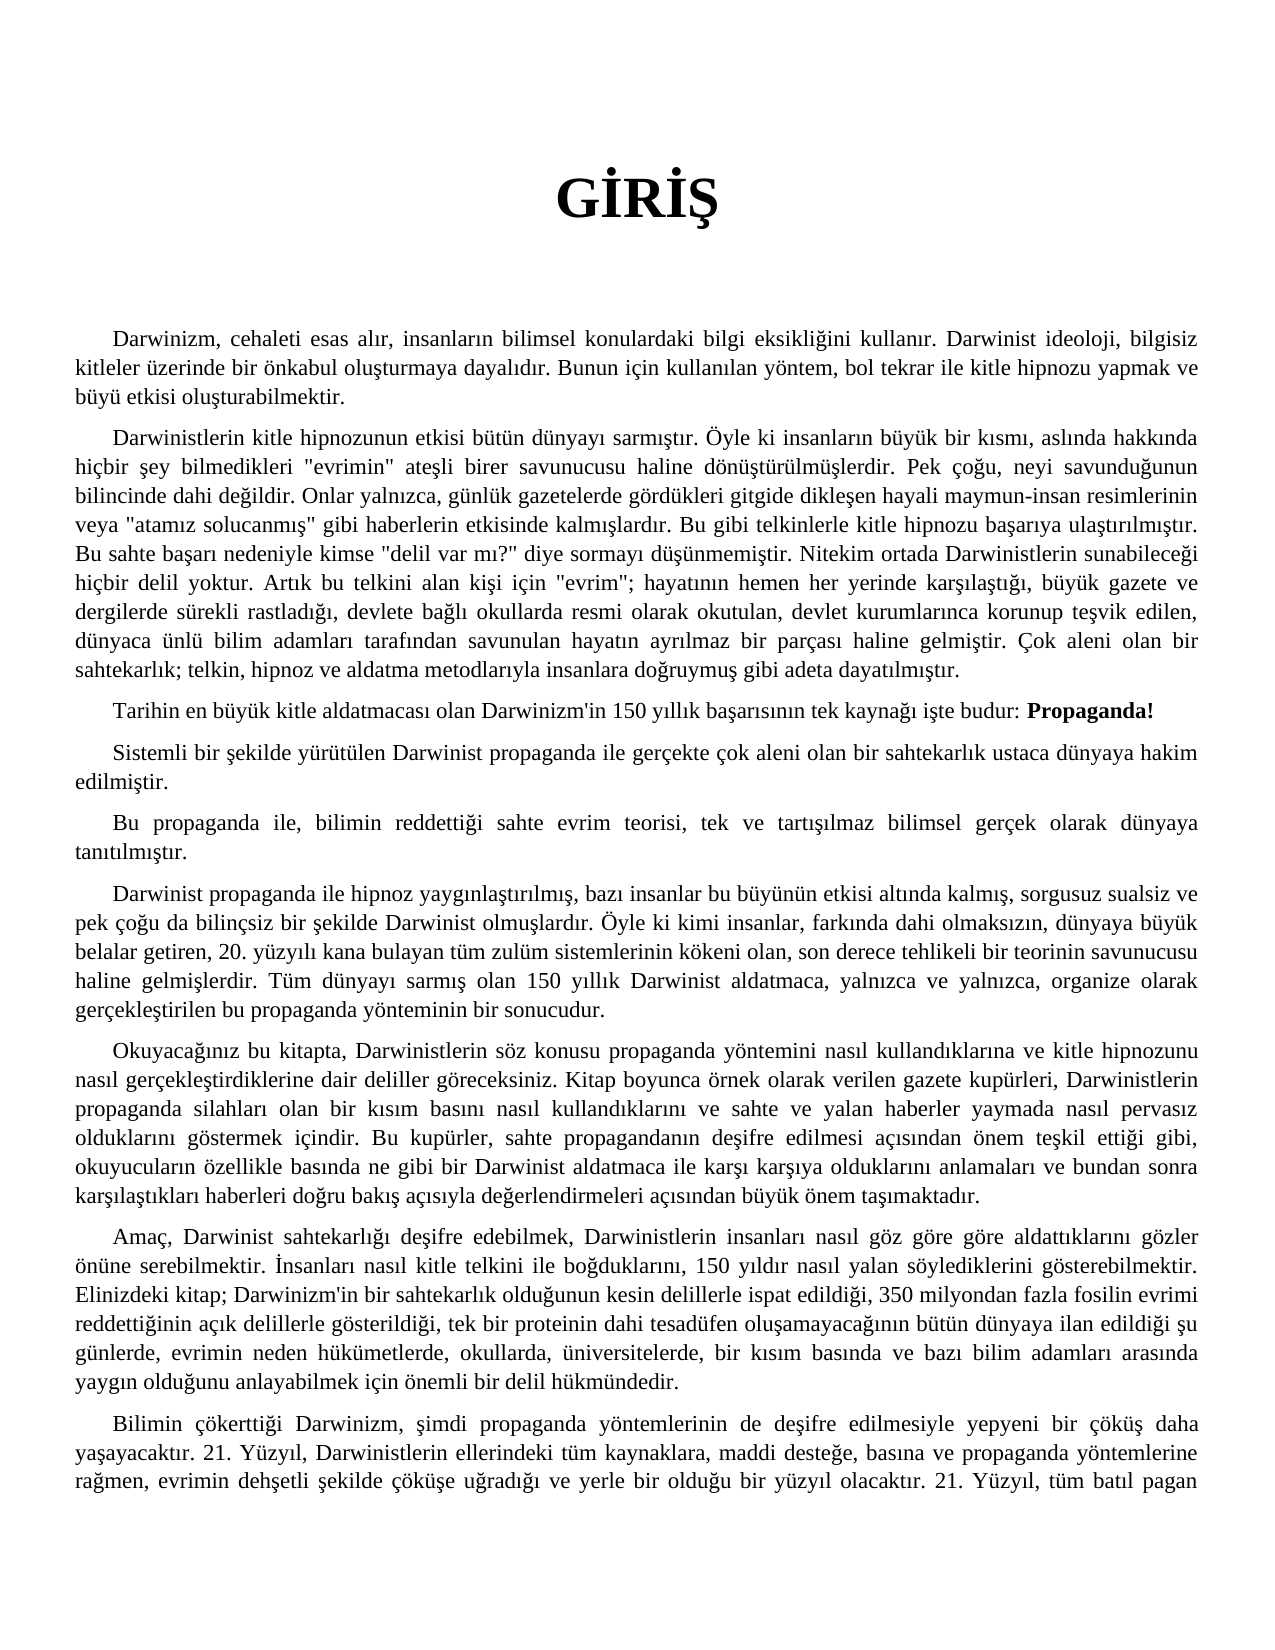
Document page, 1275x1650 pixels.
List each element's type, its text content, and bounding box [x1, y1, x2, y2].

text Darwinistlerin kitle hipnozunun etkisi bütün dünyayı sarmıştır. Öyle ki insanların büyük bir kısmı, aslında hakkında hiçbir şey bilmedikleri "evrimin" ateşli birer savunucusu haline dönüştürülmüşlerdir. Pek çoğu, neyi savunduğunun bilincinde dahi değildir. Onlar yalnızca, günlük gazetelerde gördükleri gitgide dikleşen hayali maymun-insan resimlerinin veya "atamız solucanmış" gibi haberlerin etkisinde kalmışlardır. Bu gibi telkinlerle kitle hipnozu başarıya ulaştırılmıştır. Bu sahte başarı nedeniyle kimse "delil var mı?" diye sormayı düşünmemiştir. Nitekim ortada Darwinistlerin sunabileceği hiçbir delil yoktur. Artık bu telkini alan kişi için "evrim"; hayatının hemen her yerinde karşılaştığı, büyük gazete ve dergilerde sürekli rastladığı, devlete bağlı okullarda resmi olarak okutulan, devlet kurumlarınca korunup teşvik edilen, dünyaca ünlü bilim adamları tarafından savunulan hayatın ayrılmaz bir parçası haline gelmiştir. Çok aleni olan bir sahtekarlık; telkin, hipnoz ve aldatma metodlarıyla insanlara doğruymuş gibi adeta dayatılmıştır. [75, 424, 1200, 682]
text Bilimin çökerttiği Darwinizm, şimdi propaganda yöntemlerinin de deşifre edilmesiyle yepyeni bir çöküş daha yaşayacaktır. 21. Yüzyıl, Darwinistlerin ellerindeki tüm kaynaklara, maddi desteğe, basına ve propaganda yöntemlerine rağmen, evrimin dehşetli şekilde çöküşe uğradığı ve yerle bir olduğu bir yüzyıl olacaktır. 21. Yüzyıl, tüm batıl pagan [75, 1409, 1200, 1494]
text Okuyacağınız bu kitapta, Darwinistlerin söz konusu propaganda yöntemini nasıl kullandıklarına ve kitle hipnozunu nasıl gerçekleştirdiklerine dair deliller göreceksiniz. Kitap boyunca örnek olarak verilen gazete kupürleri, Darwinistlerin propaganda silahları olan bir kısım basını nasıl kullandıklarını ve sahte ve yalan haberler yaymada nasıl pervasız olduklarını göstermek içindir. Bu kupürler, sahte propagandanın deşifre edilmesi açısından önem teşkil ettiği gibi, okuyucuların özellikle basında ne gibi bir Darwinist aldatmaca ile karşı karşıya olduklarını anlamaları ve bundan sonra karşılaştıkları haberleri doğru bakış açısıyla değerlendirmeleri açısından büyük önem taşımaktadır. [75, 1037, 1200, 1208]
text Amaç, Darwinist sahtekarlığı deşifre edebilmek, Darwinistlerin insanları nasıl göz göre göre aldattıklarını gözler önüne serebilmektir. İnsanları nasıl kitle telkini ile boğduklarını, 150 yıldır nasıl yalan söylediklerini gösterebilmektir. Elinizdeki kitap; Darwinizm'in bir sahtekarlık olduğunun kesin delillerle ispat edildiği, 350 milyondan fazla fosilin evrimi reddettiğinin açık delillerle gösterildiği, tek bir proteinin dahi tesadüfen oluşamayacağının bütün dünyaya ilan edildiği şu günlerde, evrimin neden hükümetlerde, okullarda, üniversitelerde, bir kısım basında ve bazı bilim adamları arasında yaygın olduğunu anlayabilmek için önemli bir delil hükmündedir. [75, 1223, 1200, 1394]
text Bu propaganda ile, bilimin reddettiği sahte evrim teorisi, tek ve tartışılmaz bilimsel gerçek olarak dünyaya tanıtılmıştır. [75, 809, 1200, 865]
text Darwinist propaganda ile hipnoz yaygınlaştırılmış, bazı insanlar bu büyünün etkisi altında kalmış, sorgusuz sualsiz ve pek çoğu da bilinçsiz bir şekilde Darwinist olmuşlardır. Öyle ki kimi insanlar, farkında dahi olmaksızın, dünyaya büyük belalar getiren, 20. yüzyılı kana bulayan tüm zulüm sistemlerinin kökeni olan, son derece tehlikeli bir teorinin savunucusu haline gelmişlerdir. Tüm dünyayı sarmış olan 150 yıllık Darwinist aldatmaca, yalnızca ve yalnızca, organize olarak gerçekleştirilen bu propaganda yönteminin bir sonucudur. [75, 880, 1200, 1022]
text Darwinizm, cehaleti esas alır, insanların bilimsel konulardaki bilgi eksikliğini kullanır. Darwinist ideoloji, bilgisiz kitleler üzerinde bir önkabul oluşturmaya dayalıdır. Bunun için kullanılan yöntem, bol tekrar ile kitle hipnozu yapmak ve büyü etkisi oluşturabilmektir. [75, 325, 1200, 409]
text Tarihin en büyük kitle aldatmacası olan Darwinizm'in 150 yıllık başarısının tek kaynağı işte budur: Propaganda! [75, 697, 1200, 724]
text Sistemli bir şekilde yürütülen Darwinist propaganda ile gerçekte çok aleni olan bir sahtekarlık ustaca dünyaya hakim edilmiştir. [75, 739, 1200, 794]
subtitle GİRİŞ [75, 162, 1200, 229]
